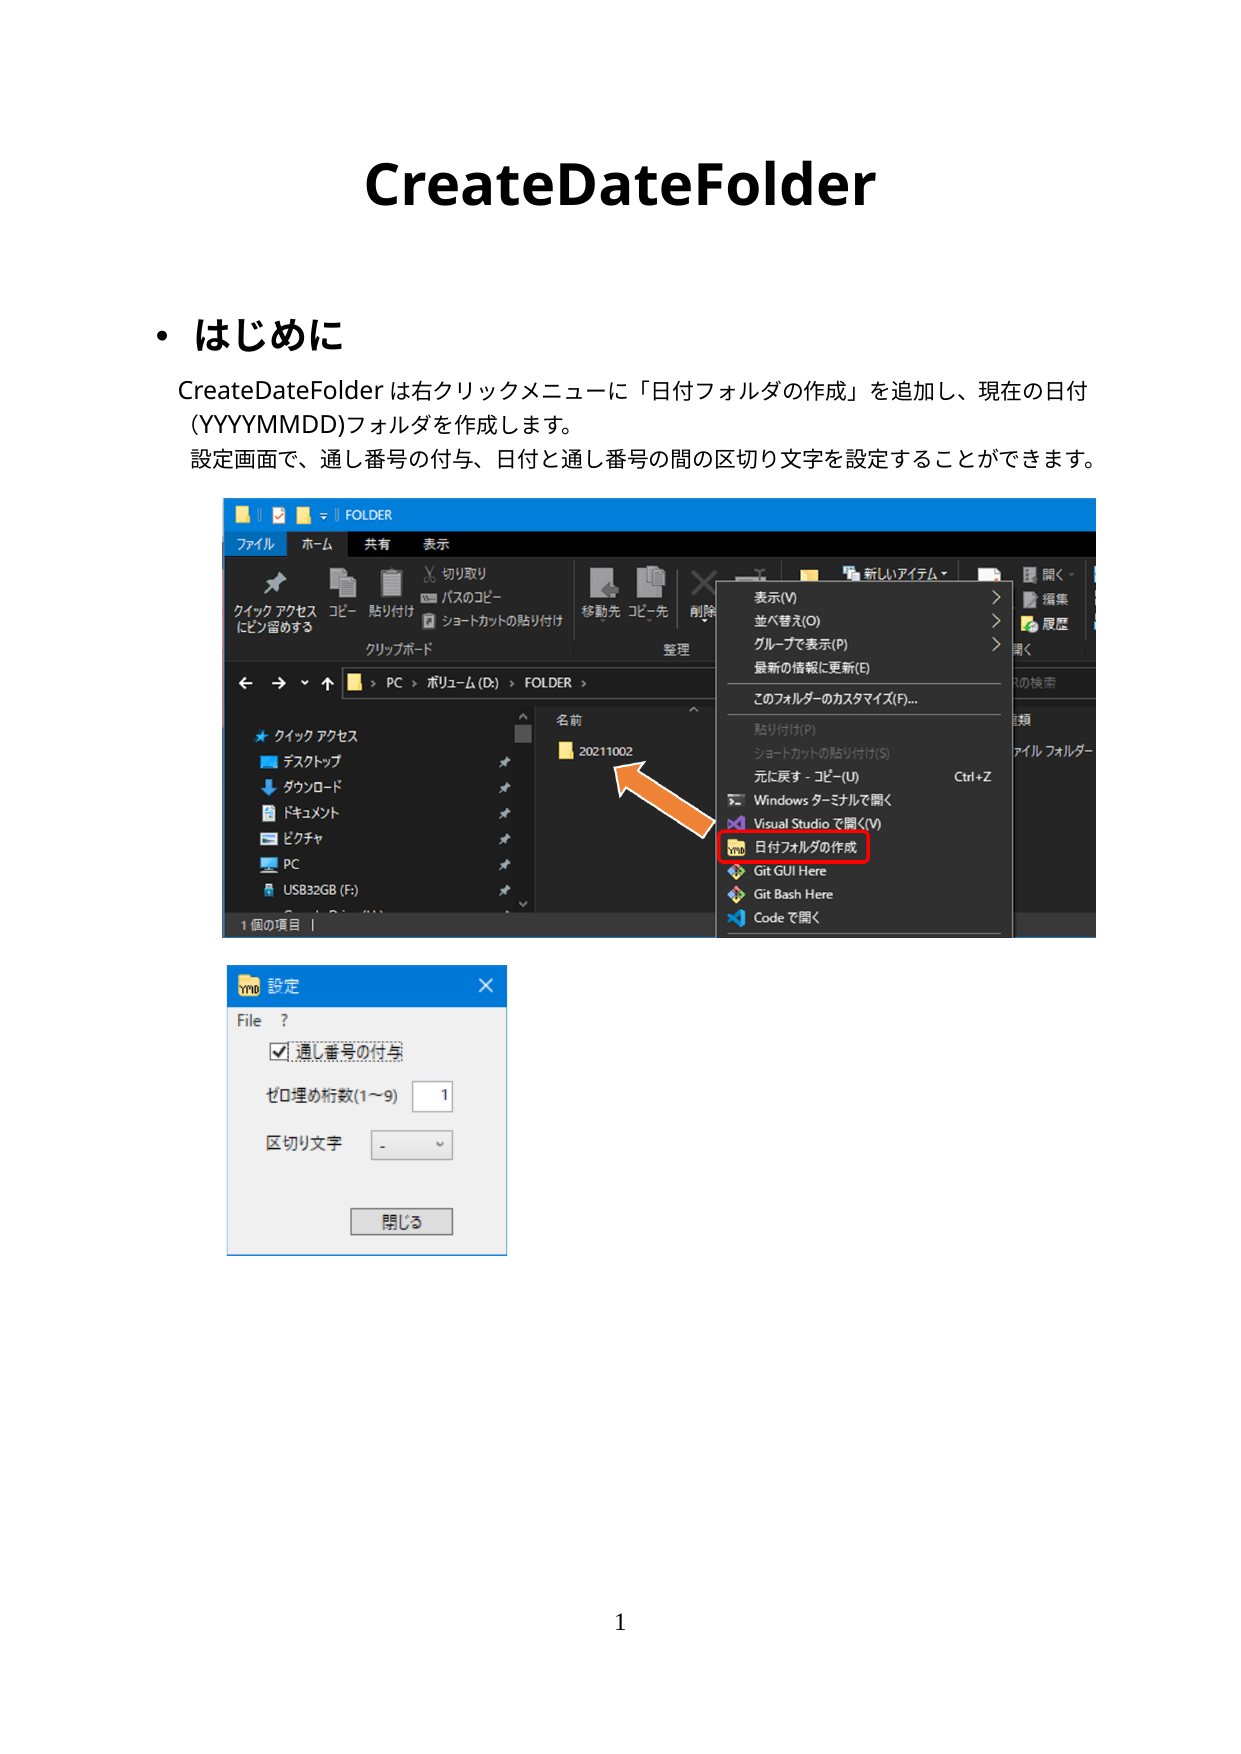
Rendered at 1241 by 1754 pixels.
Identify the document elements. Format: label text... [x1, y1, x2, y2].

subtitle はじめに [156, 306, 1122, 360]
text 設定画面で、通し番号の付与、日付と通し番号の間の区切り文字を設定することができます。 [177, 441, 1122, 475]
title CreateDateFolder [118, 143, 1122, 223]
picture [222, 498, 1096, 938]
picture [226, 965, 508, 1256]
text CreateDateFolderは右クリックメニューに「日付フォルダの作成」を追加し、現在の日付（YYYYMMDD)フォルダを作成します。 [177, 373, 1122, 441]
